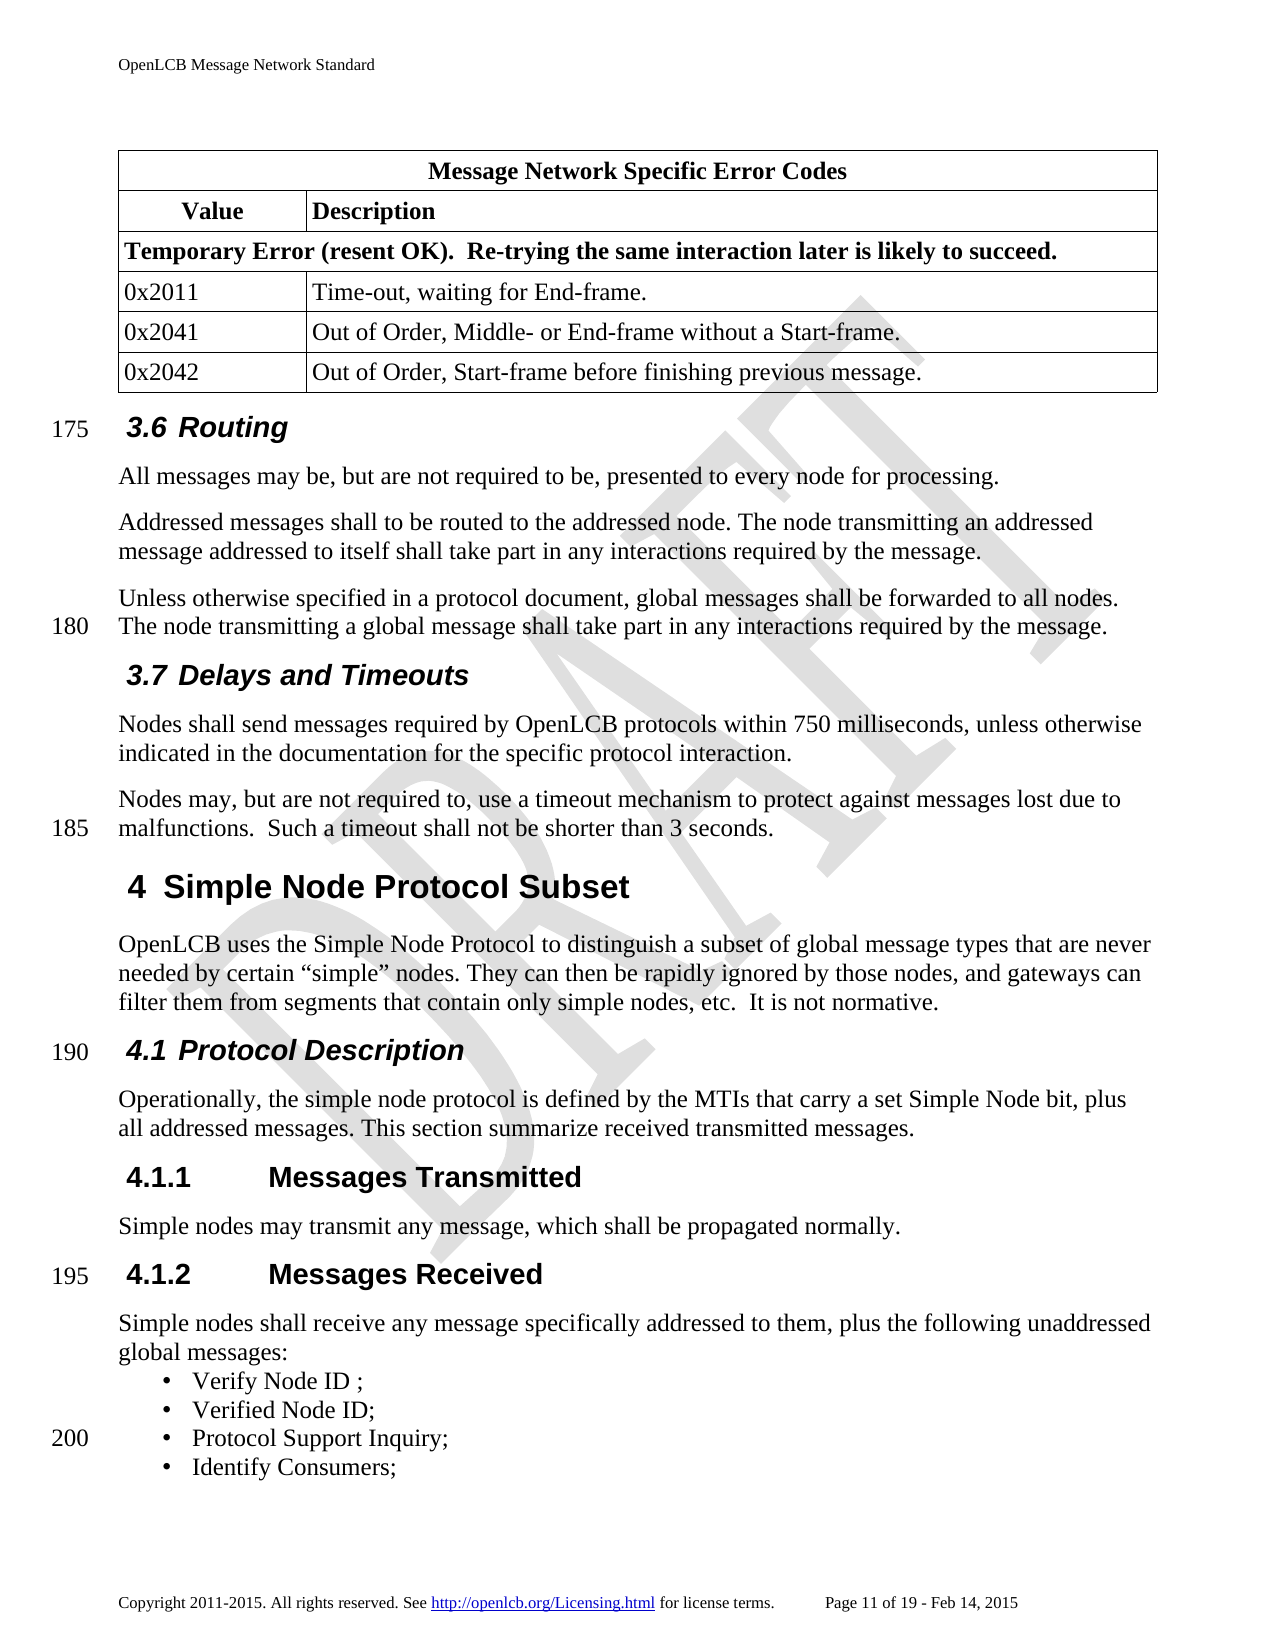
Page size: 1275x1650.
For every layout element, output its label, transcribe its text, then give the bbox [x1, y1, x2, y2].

text Unless otherwise specified in a protocol document, global messages shall be forwarded to all nodes. The node transmitting a global message shall take part in any interactions required by the message. [1046, 583, 1157, 640]
subtitle Protocol Description [118, 1033, 279, 1067]
list Protocol Support Inquiry; [162, 1423, 1157, 1452]
subtitle Routing [118, 410, 760, 443]
text All messages may be, but are not required to be, presented to every node for processing. [924, 461, 1157, 490]
table_cell Out of Order, Start-frame before finishing previous message. [828, 353, 1157, 392]
text Nodes shall send messages required by OpenLCB protocols within 750 milliseconds, unless otherwise indicated in the documentation for the specific protocol interaction. [118, 709, 616, 767]
list Verify Node ID ; [162, 1366, 1157, 1395]
text Unless otherwise specified in a protocol document, global messages shall be forwarded to all nodes. The node transmitting a global message shall take part in any interactions required by the message. [118, 583, 759, 640]
text Nodes may, but are not required to, use a timeout mechanism to protect against messages lost due to malfunctions. Such a timeout shall not be shorter than 3 seconds. [497, 784, 668, 842]
subtitle Delays and Timeouts [118, 658, 564, 691]
text Nodes may, but are not required to, use a timeout mechanism to protect against messages lost due to malfunctions. Such a timeout shall not be shorter than 3 seconds. [802, 784, 1157, 842]
table_cell Temporary Error (resent OK). Re-trying the same interaction later is likely to succeed. [119, 232, 1157, 271]
subtitle Simple Node Protocol Subset [553, 867, 711, 905]
subtitle Simple Node Protocol Subset [706, 867, 1157, 905]
text Nodes may, but are not required to, use a timeout mechanism to protect against messages lost due to malfunctions. Such a timeout shall not be shorter than 3 seconds. [682, 784, 827, 842]
list Identify Consumers; [162, 1452, 1157, 1481]
text Nodes may, but are not required to, use a timeout mechanism to protect against messages lost due to malfunctions. Such a timeout shall not be shorter than 3 seconds. [118, 784, 370, 842]
subtitle Messages Transmitted [414, 1159, 503, 1193]
table_header Message Network Specific Error Codes [119, 151, 1157, 190]
table_cell Out of Order, Middle- or End-frame without a Start-frame. [842, 330, 900, 352]
subtitle [769, 410, 863, 443]
text Nodes shall send messages required by OpenLCB protocols within 750 milliseconds, unless otherwise indicated in the documentation for the specific protocol interaction. [871, 709, 1157, 767]
text OpenLCB uses the Simple Node Protocol to distinguish a subset of global message types that are never needed by certain “simple” nodes. They can then be rapidly ignored by those nodes, and gateways can filter them from segments that contain only simple nodes, etc. It is not normative. [379, 929, 537, 1015]
subtitle Simple Node Protocol Subset [118, 867, 427, 905]
text OpenLCB uses the Simple Node Protocol to distinguish a subset of global message types that are never needed by certain “simple” nodes. They can then be rapidly ignored by those nodes, and gateways can filter them from segments that contain only simple nodes, etc. It is not normative. [224, 931, 427, 1015]
table_cell 0x2011 [119, 272, 306, 311]
table_cell 0x2042 [119, 353, 306, 392]
subtitle Protocol Description [598, 1033, 1157, 1067]
subtitle Messages Received [118, 1257, 1157, 1291]
subtitle [820, 658, 1157, 691]
table_cell Time-out, waiting for End-frame. [307, 272, 1157, 311]
subtitle [616, 658, 810, 691]
text OpenLCB uses the Simple Node Protocol to distinguish a subset of global message types that are never needed by certain “simple” nodes. They can then be rapidly ignored by those nodes, and gateways can filter them from segments that contain only simple nodes, etc. It is not normative. [515, 929, 1157, 1015]
text Addressed messages shall to be routed to the addressed node. The node transmitting an addressed message addressed to itself shall take part in any interactions required by the message. [970, 507, 1157, 565]
table_cell Value [119, 191, 306, 231]
text All messages may be, but are not required to be, presented to every node for processing. [118, 461, 693, 490]
table_cell Out of Order, Middle- or End-frame without a Start-frame. [879, 312, 1157, 352]
subtitle Messages Transmitted [514, 1159, 1157, 1193]
text Unless otherwise specified in a protocol document, global messages shall be forwarded to all nodes. The node transmitting a global message shall take part in any interactions required by the message. [820, 583, 1042, 640]
subtitle Messages Transmitted [118, 1159, 405, 1193]
text All messages may be, but are not required to be, presented to every node for processing. [757, 461, 910, 490]
list Verified Node ID; [162, 1395, 1157, 1423]
subtitle Simple Node Protocol Subset [432, 867, 527, 905]
text Nodes may, but are not required to, use a timeout mechanism to protect against messages lost due to malfunctions. Such a timeout shall not be shorter than 3 seconds. [379, 784, 509, 842]
text Nodes shall send messages required by OpenLCB protocols within 750 milliseconds, unless otherwise indicated in the documentation for the specific protocol interaction. [691, 709, 886, 767]
table_cell 0x2041 [119, 312, 306, 352]
text Nodes shall send messages required by OpenLCB protocols within 750 milliseconds, unless otherwise indicated in the documentation for the specific protocol interaction. [596, 709, 713, 767]
table_cell Description [307, 191, 1157, 231]
text Simple nodes may transmit any message, which shall be propagated normally. [468, 1211, 1157, 1239]
text Operationally, the simple node protocol is defined by the MTIs that carry a set Simple Node bit, plus all addressed messages. This section summarize received transmitted messages. [118, 1084, 354, 1142]
text Addressed messages shall to be routed to the addressed node. The node transmitting an addressed message addressed to itself shall take part in any interactions required by the message. [678, 507, 985, 565]
text Operationally, the simple node protocol is defined by the MTIs that carry a set Simple Node bit, plus all addressed messages. This section summarize received transmitted messages. [339, 1084, 506, 1142]
subtitle [561, 658, 609, 691]
table_cell Out of Order, Middle- or End-frame without a Start-frame. [307, 312, 842, 352]
text OpenLCB uses the Simple Node Protocol to distinguish a subset of global message types that are never needed by certain “simple” nodes. They can then be rapidly ignored by those nodes, and gateways can filter them from segments that contain only simple nodes, etc. It is not normative. [118, 929, 227, 1015]
subtitle Protocol Description [487, 1033, 589, 1067]
subtitle [873, 410, 1157, 443]
subtitle Protocol Description [288, 1033, 472, 1067]
text Simple nodes shall receive any message specifically addressed to them, plus the following unaddressed global messages: [118, 1308, 1157, 1366]
text Simple nodes may transmit any message, which shall be propagated normally. [118, 1211, 441, 1239]
text Operationally, the simple node protocol is defined by the MTIs that carry a set Simple Node bit, plus all addressed messages. This section summarize received transmitted messages. [520, 1084, 1157, 1142]
text Addressed messages shall to be routed to the addressed node. The node transmitting an addressed message addressed to itself shall take part in any interactions required by the message. [118, 507, 684, 565]
table_cell Out of Order, Start-frame before finishing previous message. [307, 353, 801, 392]
